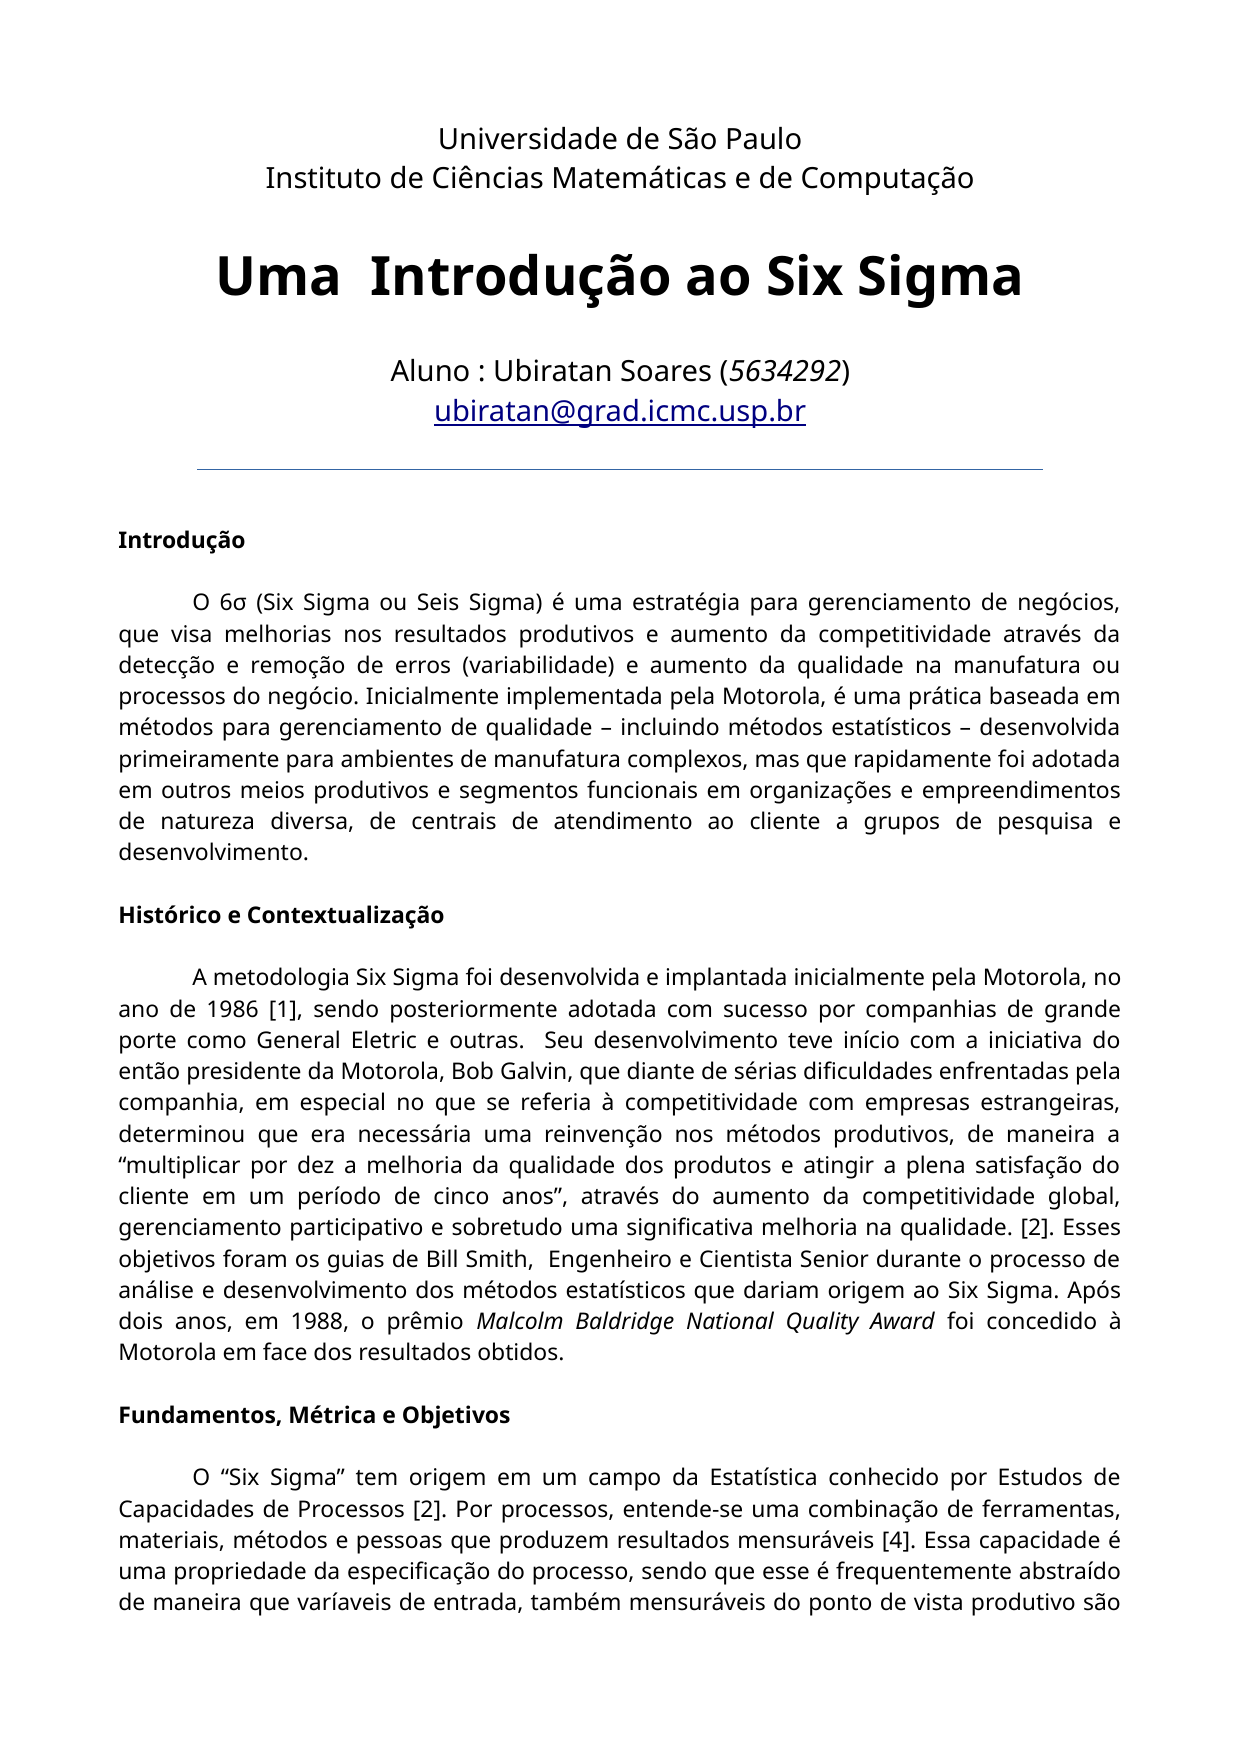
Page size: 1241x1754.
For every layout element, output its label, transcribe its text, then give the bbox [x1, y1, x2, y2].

text A metodologia Six Sigma foi desenvolvida e implantada inicialmente pela Motorola, no ano de 1986 [1], sendo posteriormente adotada com sucesso por companhias de grande porte como General Eletric e outras. Seu desenvolvimento teve início com a iniciativa do então presidente da Motorola, Bob Galvin, que diante de sérias dificuldades enfrentadas pela companhia, em especial no que se referia à competitividade com empresas estrangeiras, determinou que era necessária uma reinvenção nos métodos produtivos, de maneira a “multiplicar por dez a melhoria da qualidade dos produtos e atingir a plena satisfação do cliente em um período de cinco anos”, através do aumento da competitividade global, gerenciamento participativo e sobretudo uma significativa melhoria na qualidade. [2]. Esses objetivos foram os guias de Bill Smith, Engenheiro e Cientista Senior durante o processo de análise e desenvolvimento dos métodos estatísticos que dariam origem ao Six Sigma. Após dois anos, em 1988, o prêmio Malcolm Baldridge National Quality Award foi concedido à Motorola em face dos resultados obtidos. [118, 961, 1122, 1367]
text Histórico e Contextualização [118, 899, 1122, 930]
text Instituto de Ciências Matemáticas e de Computação [118, 158, 1122, 197]
text Aluno : Ubiratan Soares (5634292) [118, 351, 1122, 390]
text ubiratan@grad.icmc.usp.br [118, 390, 1122, 430]
text Universidade de São Paulo [118, 118, 1122, 158]
text Introdução [118, 524, 1122, 555]
text Fundamentos, Métrica e Objetivos [118, 1399, 1122, 1430]
text Uma Introdução ao Six Sigma [118, 237, 1122, 311]
text O 6σ (Six Sigma ou Seis Sigma) é uma estratégia para gerenciamento de negócios, que visa melhorias nos resultados produtivos e aumento da competitividade através da detecção e remoção de erros (variabilidade) e aumento da qualidade na manufatura ou processos do negócio. Inicialmente implementada pela Motorola, é uma prática baseada em métodos para gerenciamento de qualidade – incluindo métodos estatísticos – desenvolvida primeiramente para ambientes de manufatura complexos, mas que rapidamente foi adotada em outros meios produtivos e segmentos funcionais em organizações e empreendimentos de natureza diversa, de centrais de atendimento ao cliente a grupos de pesquisa e desenvolvimento. [118, 586, 1122, 867]
text O “Six Sigma” tem origem em um campo da Estatística conhecido por Estudos de Capacidades de Processos [2]. Por processos, entende-se uma combinação de ferramentas, materiais, métodos e pessoas que produzem resultados mensuráveis [4]. Essa capacidade é uma propriedade da especificação do processo, sendo que esse é frequentemente abstraído de maneira que varíaveis de entrada, também mensuráveis do ponto de vista produtivo são [118, 1461, 1122, 1617]
